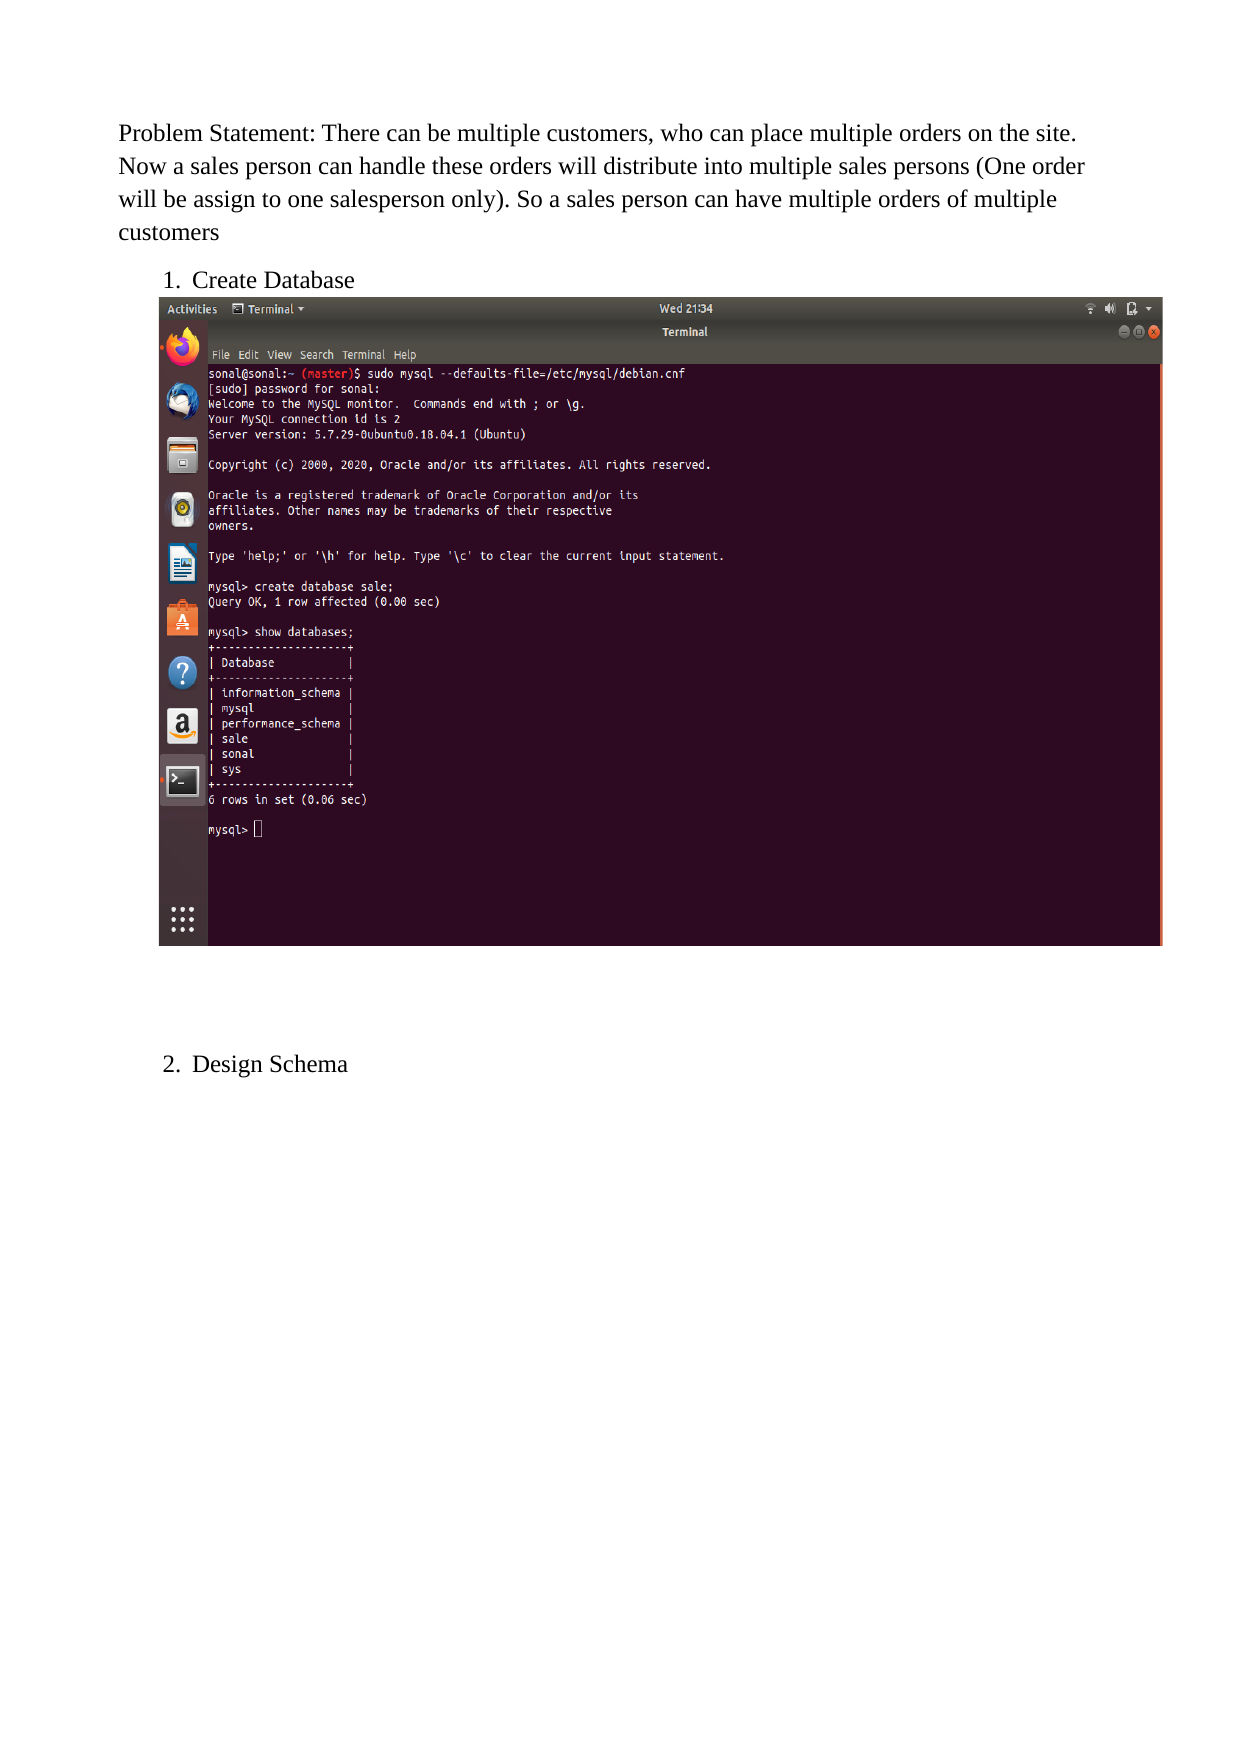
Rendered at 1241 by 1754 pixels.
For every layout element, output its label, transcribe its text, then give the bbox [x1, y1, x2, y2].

list Create Database [162, 265, 1122, 293]
picture [158, 297, 1163, 946]
list Design Schema [162, 1049, 1122, 1078]
text Problem Statement: There can be multiple customers, who can place multiple orders on the site. Now a sales person can handle these orders will distribute into multiple sales persons (One order will be assign to one salesperson only). So a sales person can have multiple orders of multiple customers [118, 118, 1122, 246]
